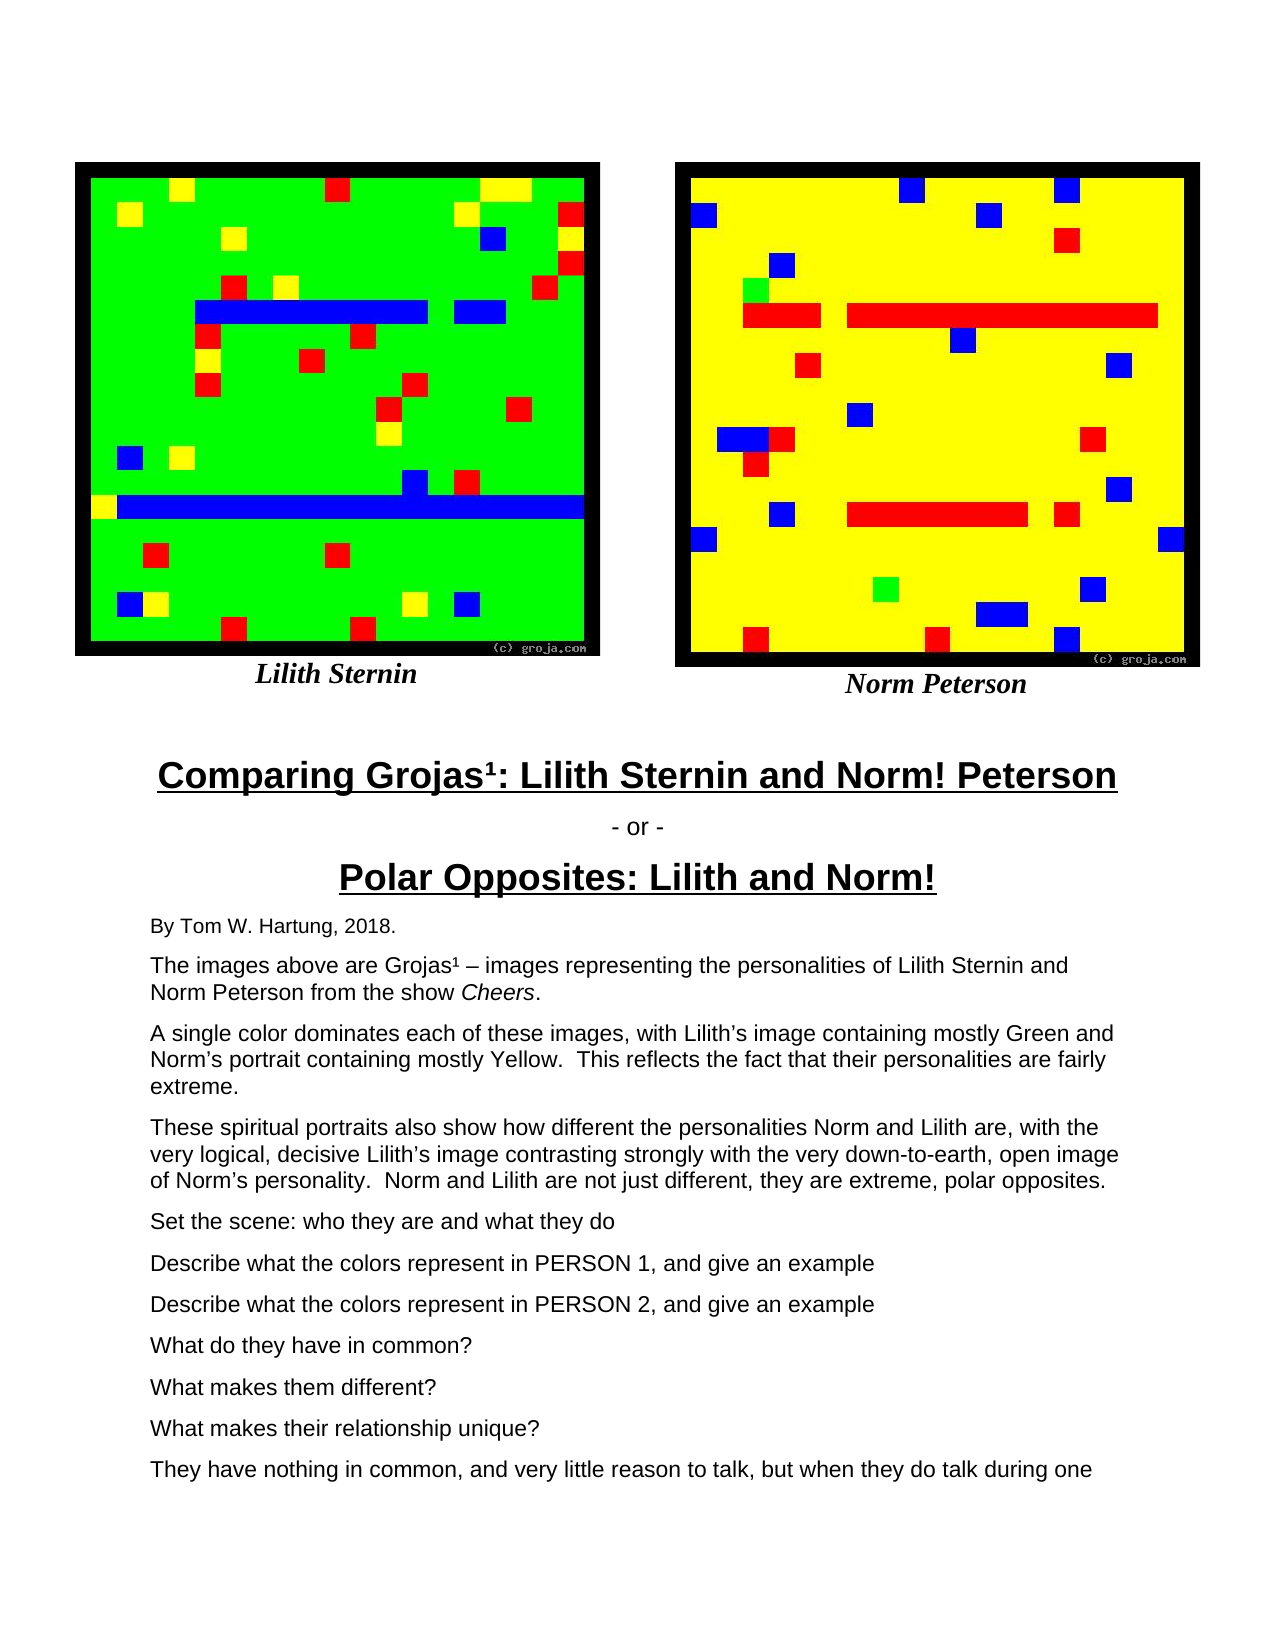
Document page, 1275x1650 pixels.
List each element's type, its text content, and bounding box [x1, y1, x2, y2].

text Describe what the colors represent in PERSON 2, and give an example [150, 1291, 1125, 1317]
text What makes them different? [150, 1374, 1125, 1400]
text They have nothing in common, and very little reason to talk, but when they do talk during one [150, 1456, 1125, 1483]
picture [75, 162, 600, 656]
text What do they have in common? [150, 1332, 1125, 1359]
text Describe what the colors represent in PERSON 1, and give an example [150, 1249, 1125, 1276]
text What makes their relationship unique? [150, 1415, 1125, 1441]
text The images above are Grojas¹ – images representing the personalities of Lilith Sternin and Norm Peterson from the show Cheers. [150, 952, 1125, 1005]
text These spiritual portraits also show how different the personalities Norm and Lilith are, with the very logical, decisive Lilith’s image contrasting strongly with the very down-to-earth, open image of Norm’s personality. Norm and Lilith are not just different, they are extreme, polar opposites. [150, 1114, 1125, 1193]
text Polar Opposites: Lilith and Norm! [150, 855, 1125, 898]
text Comparing Grojas¹: Lilith Sternin and Norm! Peterson [150, 753, 1125, 797]
text Lilith Sternin [75, 656, 600, 689]
text Norm Peterson [675, 667, 1200, 700]
picture [675, 162, 1200, 667]
text - or - [150, 812, 1125, 840]
text A single color dominates each of these images, with Lilith’s image containing mostly Green and Norm’s portrait containing mostly Yellow. This reflects the fact that their personalities are fairly extreme. [150, 1020, 1125, 1099]
text By Tom W. Hartung, 2018. [150, 913, 1125, 937]
text Set the scene: who they are and what they do [150, 1208, 1125, 1234]
